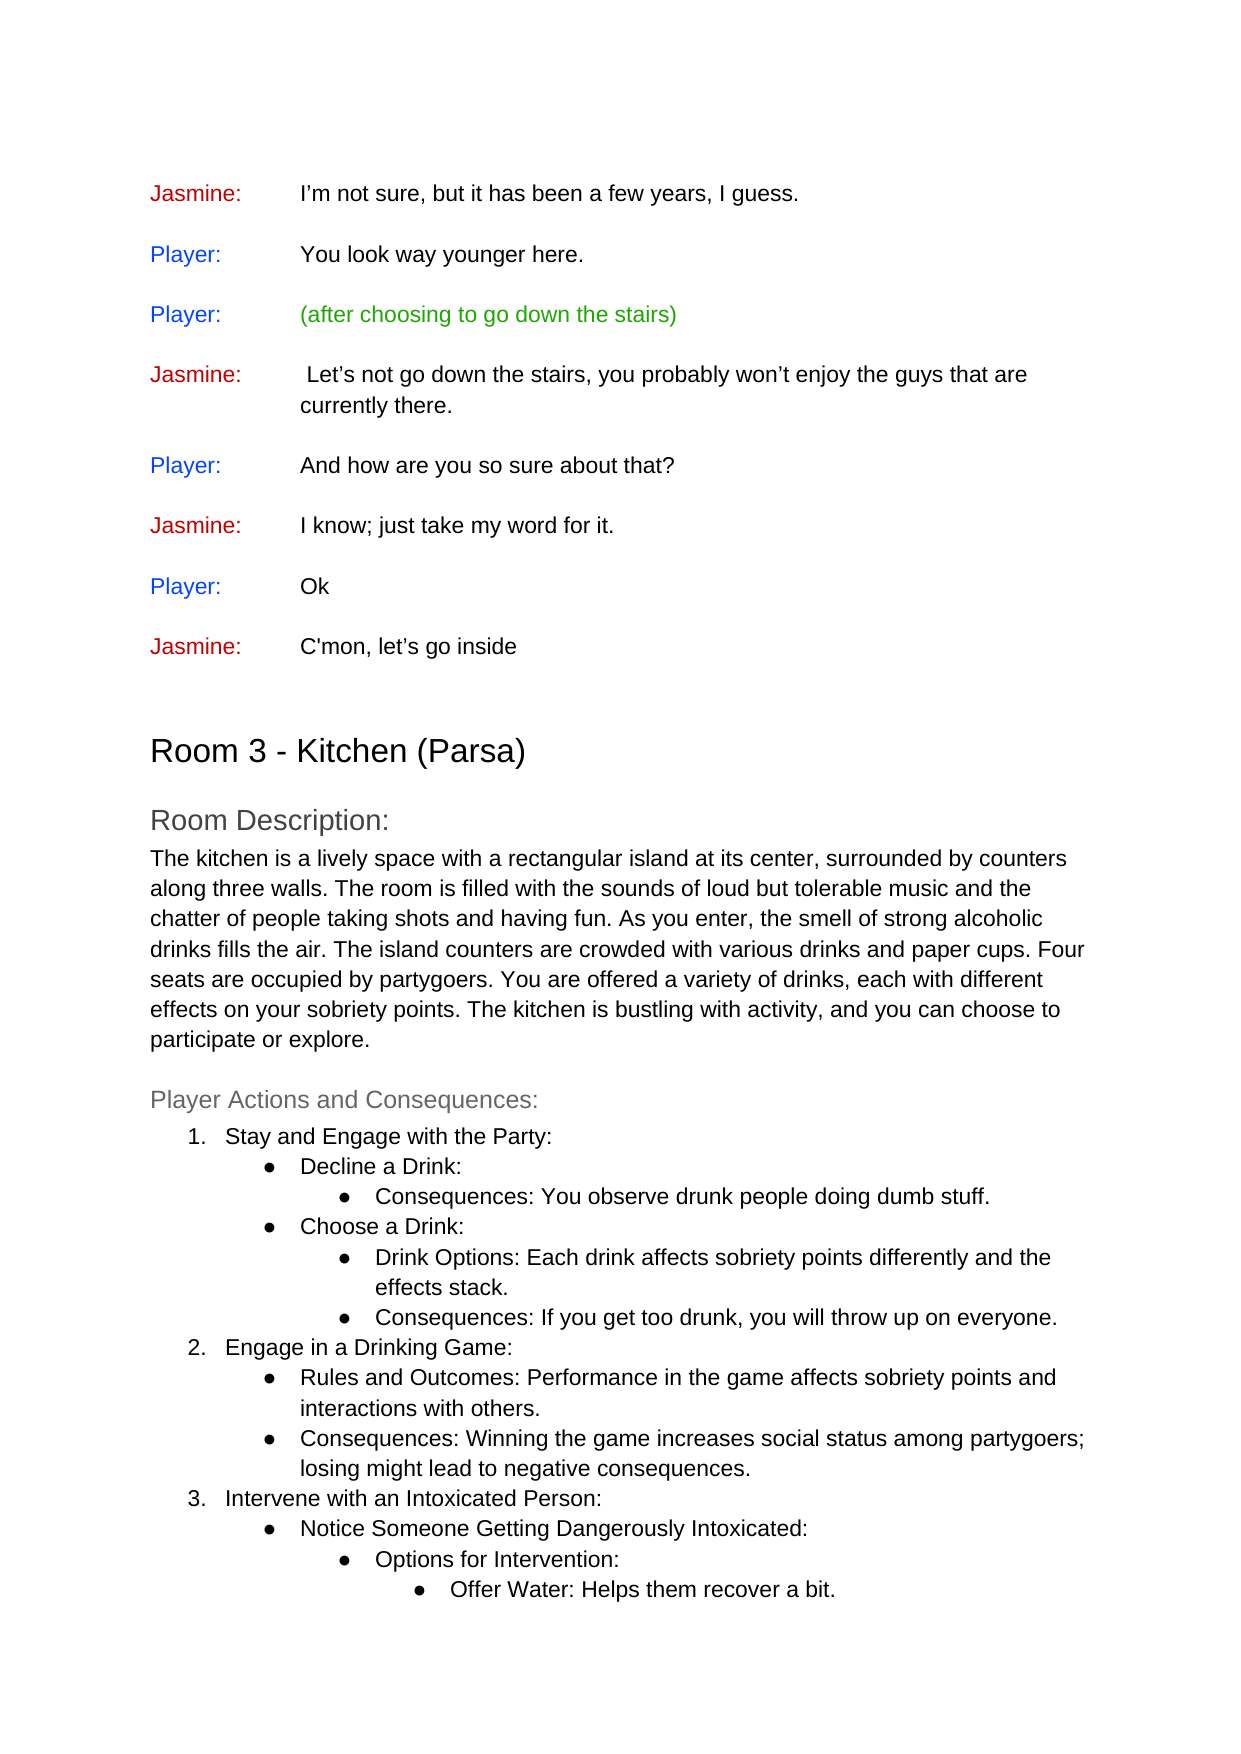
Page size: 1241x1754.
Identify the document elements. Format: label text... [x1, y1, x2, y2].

text currently there. [225, 392, 1090, 418]
list Consequences: You observe drunk people doing dumb stuff. [337, 1183, 1090, 1209]
text Player: And how are you so sure about that? [150, 452, 1090, 478]
text Player: Ok [150, 573, 1090, 599]
list Stay and Engage with the Party: [187, 1123, 1090, 1149]
subtitle Room Description: [150, 803, 1090, 837]
text The kitchen is a lively space with a rectangular island at its center, surrounded by counters along three walls. The room is filled with the sounds of loud but tolerable music and the chatter of people taking shots and having fun. As you enter, the smell of strong alcoholic drinks fills the air. The island counters are crowded with various drinks and paper cups. Four seats are occupied by partygoers. You are offered a variety of drinks, each with different effects on your sobriety points. The kitchen is bustling with activity, and you can choose to participate or explore. [150, 845, 1090, 1052]
list Choose a Drink: [262, 1213, 1090, 1239]
subtitle Room 3 - Kitchen (Parsa) [150, 731, 1090, 770]
list Drink Options: Each drink affects sobriety points differently and the effects stack. [337, 1243, 1090, 1300]
text Jasmine: C'mon, let’s go inside [150, 633, 1090, 660]
subtitle Player Actions and Consequences: [150, 1086, 1090, 1114]
list Consequences: If you get too drunk, you will throw up on everyone. [337, 1304, 1090, 1330]
text Player: (after choosing to go down the stairs) [150, 301, 1090, 327]
text Player: You look way younger here. [150, 241, 1090, 267]
list Options for Intervention: [337, 1546, 1090, 1572]
list Notice Someone Getting Dangerously Intoxicated: [262, 1515, 1090, 1542]
list Offer Water: Helps them recover a bit. [412, 1576, 1090, 1602]
list Rules and Outcomes: Performance in the game affects sobriety points and interactions with others. [262, 1364, 1090, 1421]
text Jasmine: Let’s not go down the stairs, you probably won’t enjoy the guys that are [150, 361, 1090, 388]
list Intervene with an Intoxicated Person: [187, 1485, 1090, 1511]
text Jasmine: I know; just take my word for it. [150, 512, 1090, 539]
list Consequences: Winning the game increases social status among partygoers; losing might lead to negative consequences. [262, 1425, 1090, 1481]
list Decline a Drink: [262, 1153, 1090, 1179]
text Jasmine: I’m not sure, but it has been a few years, I guess. [150, 180, 1090, 207]
list Engage in a Drinking Game: [187, 1334, 1090, 1360]
